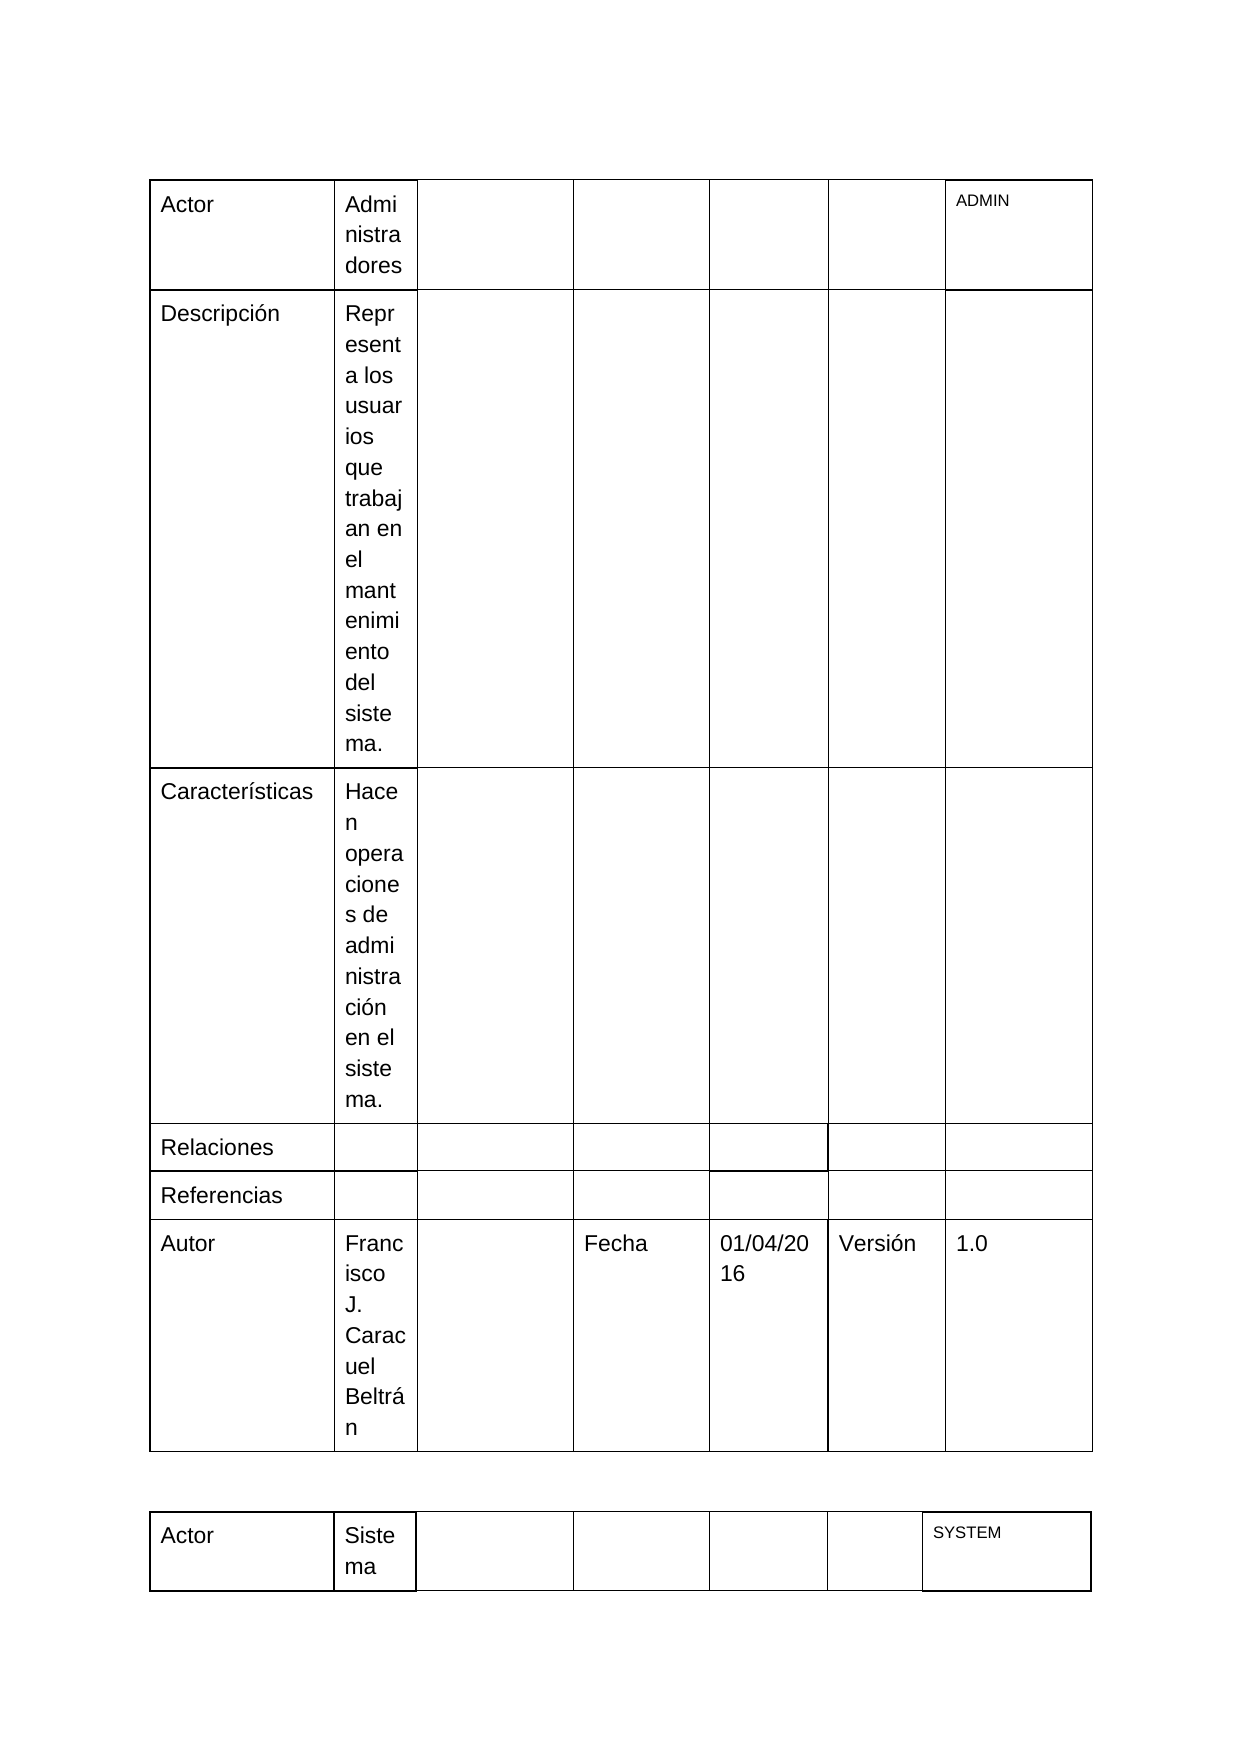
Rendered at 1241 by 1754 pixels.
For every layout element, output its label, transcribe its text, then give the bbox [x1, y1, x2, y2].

table_cell Referencias [151, 1172, 334, 1218]
table_header [574, 180, 709, 289]
table_cell [710, 1172, 828, 1218]
table_header [710, 1512, 827, 1590]
table_cell [710, 768, 828, 1122]
table_cell [946, 1124, 1092, 1170]
table_header Actor [151, 1513, 333, 1590]
table_cell [335, 1172, 417, 1218]
table_header Administradores [335, 181, 417, 289]
table_cell [574, 1171, 709, 1218]
table_header SYSTEM [923, 1513, 1090, 1590]
table_cell [418, 1220, 573, 1451]
table_header [829, 180, 945, 289]
table_cell [574, 768, 709, 1122]
table_cell [829, 1171, 945, 1218]
table_cell 01/04/2016 [710, 1220, 827, 1451]
table_cell [418, 1124, 573, 1170]
table_cell [829, 290, 945, 767]
table_cell [946, 768, 1092, 1122]
table_cell [829, 1124, 945, 1170]
table_header [710, 180, 828, 289]
table_header ADMIN [946, 181, 1092, 289]
table_cell [418, 768, 573, 1122]
table_cell [574, 290, 709, 767]
table_cell Fecha [574, 1220, 709, 1451]
table_header [828, 1512, 922, 1590]
table_cell Descripción [151, 291, 334, 767]
table_cell [946, 291, 1092, 767]
table_cell Versión [829, 1220, 945, 1451]
table_cell [418, 1171, 573, 1218]
table_cell Relaciones [151, 1124, 334, 1170]
table_cell [335, 1124, 417, 1170]
table_cell 1.0 [946, 1220, 1092, 1451]
table_header Sistema [335, 1513, 415, 1590]
table_cell [710, 290, 828, 767]
table_cell [574, 1124, 709, 1170]
table_cell [829, 768, 945, 1122]
table_cell [418, 290, 573, 767]
table_cell [946, 1171, 1092, 1218]
table_cell Hacen operaciones de administración en el sistema. [335, 769, 417, 1122]
table_cell Autor [151, 1220, 334, 1451]
table_header [418, 180, 573, 289]
table_cell Características [151, 769, 334, 1122]
table_header [574, 1512, 709, 1590]
table_cell Representa los usuarios que trabajan en el mantenimiento del sistema. [335, 291, 417, 767]
table_header Actor [151, 181, 334, 289]
table_cell Francisco J. Caracuel Beltrán [335, 1220, 417, 1451]
table_header [417, 1512, 573, 1590]
table_cell [710, 1124, 827, 1170]
